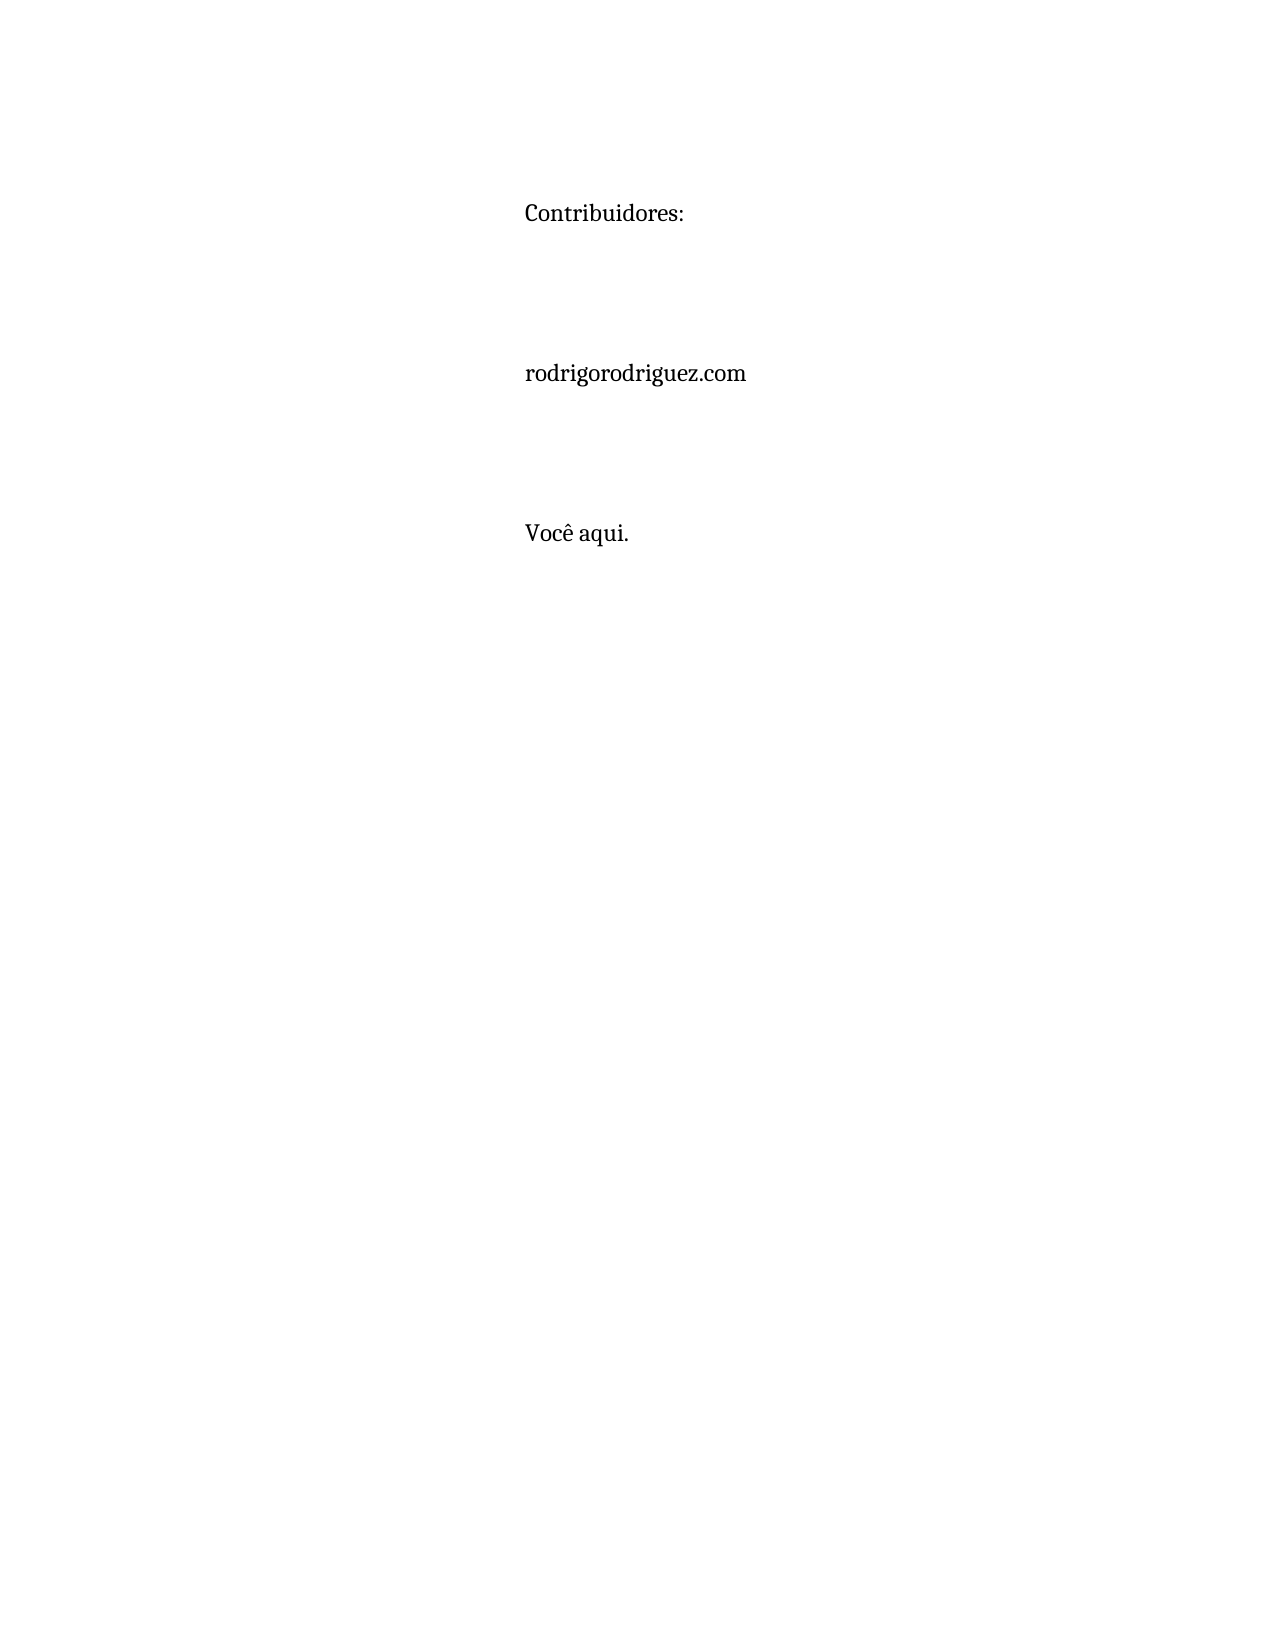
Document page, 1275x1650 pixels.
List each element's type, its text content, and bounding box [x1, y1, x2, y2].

text rodrigorodriguez.com [150, 359, 1125, 387]
text Contribuidores: [150, 198, 1125, 227]
text Você aqui. [150, 519, 1125, 548]
